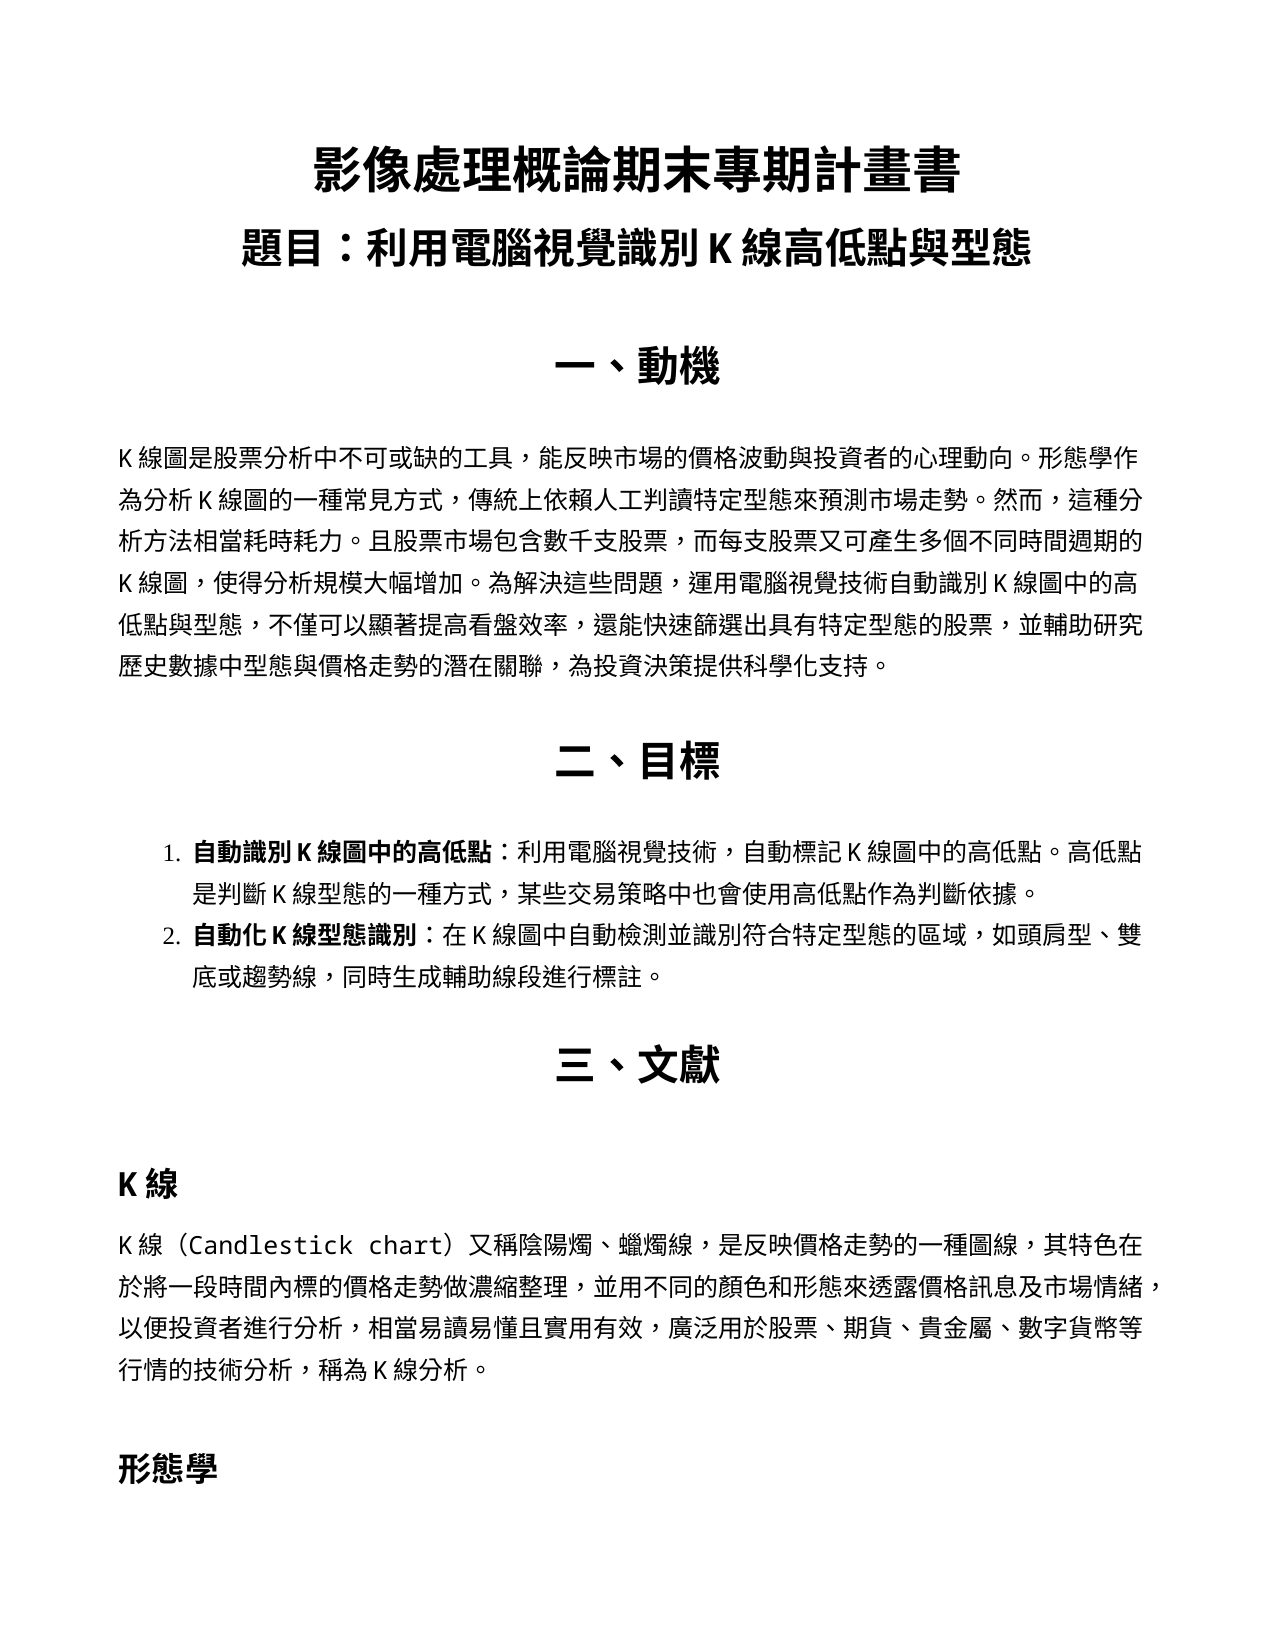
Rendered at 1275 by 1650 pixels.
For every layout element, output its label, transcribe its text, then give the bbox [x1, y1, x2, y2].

text 形態學 [118, 1443, 1157, 1491]
subtitle 一、動機 [118, 333, 1157, 394]
list 自動識別K線圖中的高低點：利用電腦視覺技術，自動標記K線圖中的高低點。高低點是判斷K線型態的一種方式，某些交易策略中也會使用高低點作為判斷依據。 [162, 832, 1157, 910]
text K線圖是股票分析中不可或缺的工具，能反映市場的價格波動與投資者的心理動向。形態學作為分析K線圖的一種常見方式，傳統上依賴人工判讀特定型態來預測市場走勢。然而，這種分析方法相當耗時耗力。且股票市場包含數千支股票，而每支股票又可產生多個不同時間週期的K線圖，使得分析規模大幅增加。為解決這些問題，運用電腦視覺技術自動識別K線圖中的高低點與型態，不僅可以顯著提高看盤效率，還能快速篩選出具有特定型態的股票，並輔助研究歷史數據中型態與價格走勢的潛在關聯，為投資決策提供科學化支持。 [118, 438, 1157, 683]
text 三、文獻 [118, 1032, 1157, 1092]
text K線（Candlestick chart）又稱陰陽燭、蠟燭線，是反映價格走勢的一種圖線，其特色在於將一段時間內標的價格走勢做濃縮整理，並用不同的顏色和形態來透露價格訊息及市場情緒，以便投資者進行分析，相當易讀易懂且實用有效，廣泛用於股票、期貨、貴金屬、數字貨幣等行情的技術分析，稱為K線分析。 [118, 1225, 1157, 1387]
subtitle 二、目標 [118, 728, 1157, 788]
text 題目：利用電腦視覺識別K線高低點與型態 [118, 216, 1157, 276]
subtitle 影像處理概論期末專期計畫書 [118, 131, 1157, 203]
list 自動化K線型態識別：在K線圖中自動檢測並識別符合特定型態的區域，如頭肩型、雙底或趨勢線，同時生成輔助線段進行標註。 [162, 916, 1157, 994]
text K線 [118, 1158, 1157, 1206]
